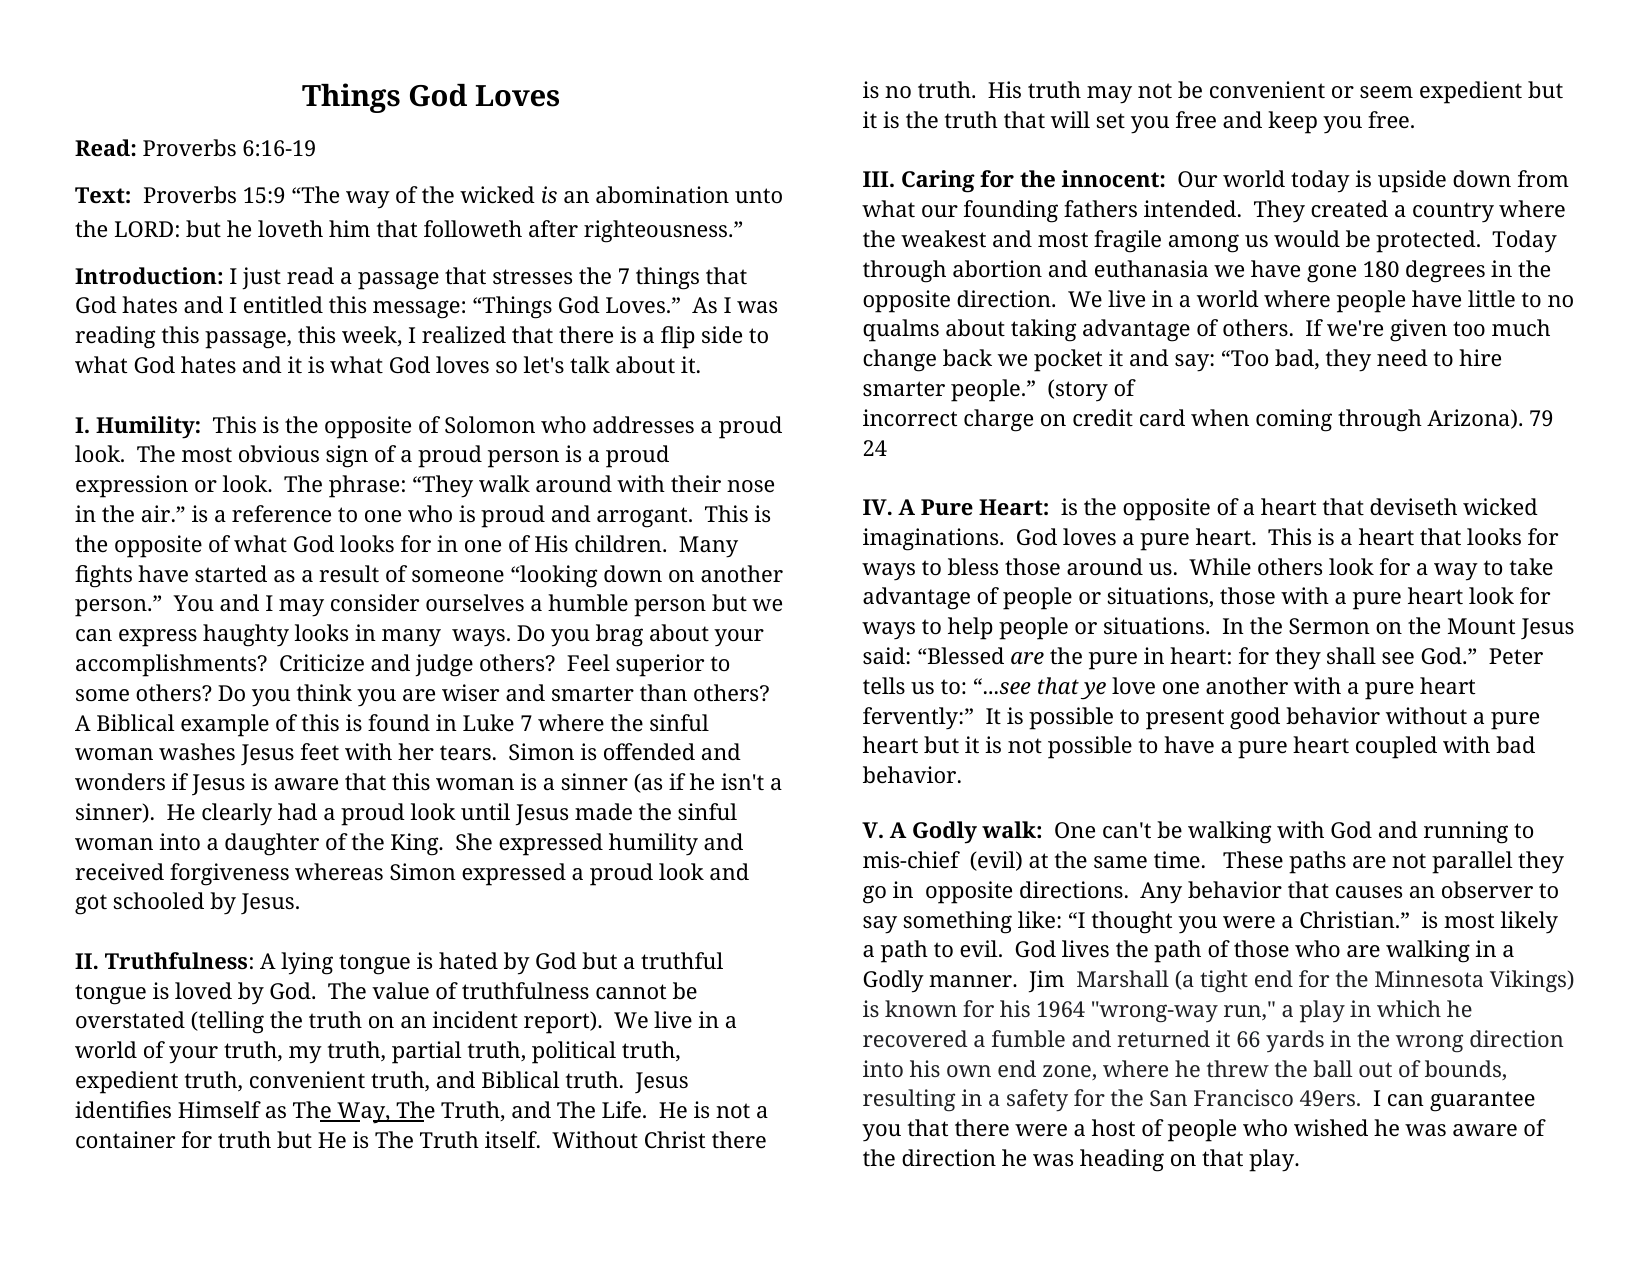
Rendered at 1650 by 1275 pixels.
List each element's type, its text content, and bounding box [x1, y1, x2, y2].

text Introduction: I just read a passage that stresses the 7 things that God hates and I entitled this message: “Things God Loves.” As I was reading this passage, this week, I realized that there is a flip side to what God hates and it is what God loves so let's talk about it. [75, 261, 787, 380]
text V. A Godly walk: One can't be walking with God and running to mis-chief (evil) at the same time. These paths are not parallel they go in opposite directions. Any behavior that causes an observer to say something like: “I thought you were a Christian.” is most likely a path to evil. God lives the path of those who are walking in a Godly manner. Jim Marshall (a tight end for the Minnesota Vikings) is known for his 1964 "wrong-way run," a play in which he recovered a fumble and returned it 66 yards in the wrong direction into his own end zone, where he threw the ball out of bounds, resulting in a safety for the San Francisco 49ers. I can guarantee you that there were a host of people who wished he was aware of the direction he was heading on that play. [862, 815, 1575, 1173]
text Things God Loves [75, 75, 787, 115]
text II. Truthfulness: A lying tongue is hated by God but a truthful tongue is loved by God. The value of truthfulness cannot be overstated (telling the truth on an incident report). We live in a world of your truth, my truth, partial truth, political truth, expedient truth, convenient truth, and Biblical truth. Jesus identifies Himself as The Way, The Truth, and The Life. He is not a container for truth but He is The Truth itself. Without Christ there [75, 946, 787, 1154]
text Read: Proverbs 6:16-19 [75, 133, 787, 163]
text is no truth. His truth may not be convenient or seem expedient but it is the truth that will set you free and keep you free. [862, 75, 1575, 134]
text Text: Proverbs 15:9 “The way of the wicked is an abomination unto the LORD: but he loveth him that followeth after righteousness.” [75, 180, 787, 244]
text IV. A Pure Heart: is the opposite of a heart that deviseth wicked imaginations. God loves a pure heart. This is a heart that looks for ways to bless those around us. While others look for a way to take advantage of people or situations, those with a pure heart look for ways to help people or situations. In the Sermon on the Mount Jesus said: “Blessed are the pure in heart: for they shall see God.” Peter tells us to: “...see that ye love one another with a pure heart fervently:” It is possible to present good behavior without a pure heart but it is not possible to have a pure heart coupled with bad behavior. [862, 492, 1575, 790]
text incorrect charge on credit card when coming through Arizona). 79 24 [862, 403, 1575, 462]
text I. Humility: This is the opposite of Solomon who addresses a proud look. The most obvious sign of a proud person is a proud expression or look. The phrase: “They walk around with their nose in the air.” is a reference to one who is proud and arrogant. This is the opposite of what God looks for in one of His children. Many fights have started as a result of someone “looking down on another person.” You and I may consider ourselves a humble person but we can express haughty looks in many ways. Do you brag about your accomplishments? Criticize and judge others? Feel superior to some others? Do you think you are wiser and smarter than others? A Biblical example of this is found in Luke 7 where the sinful woman washes Jesus feet with her tears. Simon is offended and wonders if Jesus is aware that this woman is a sinner (as if he isn't a sinner). He clearly had a proud look until Jesus made the sinful woman into a daughter of the King. She expressed humility and received forgiveness whereas Simon expressed a proud look and got schooled by Jesus. [75, 409, 787, 916]
text III. Caring for the innocent: Our world today is upside down from what our founding fathers intended. They created a country where the weakest and most fragile among us would be protected. Today through abortion and euthanasia we have gone 180 degrees in the opposite direction. We live in a world where people have little to no qualms about taking advantage of others. If we're given too much change back we pocket it and say: “Too bad, they need to hire smarter people.” (story of [862, 164, 1575, 403]
